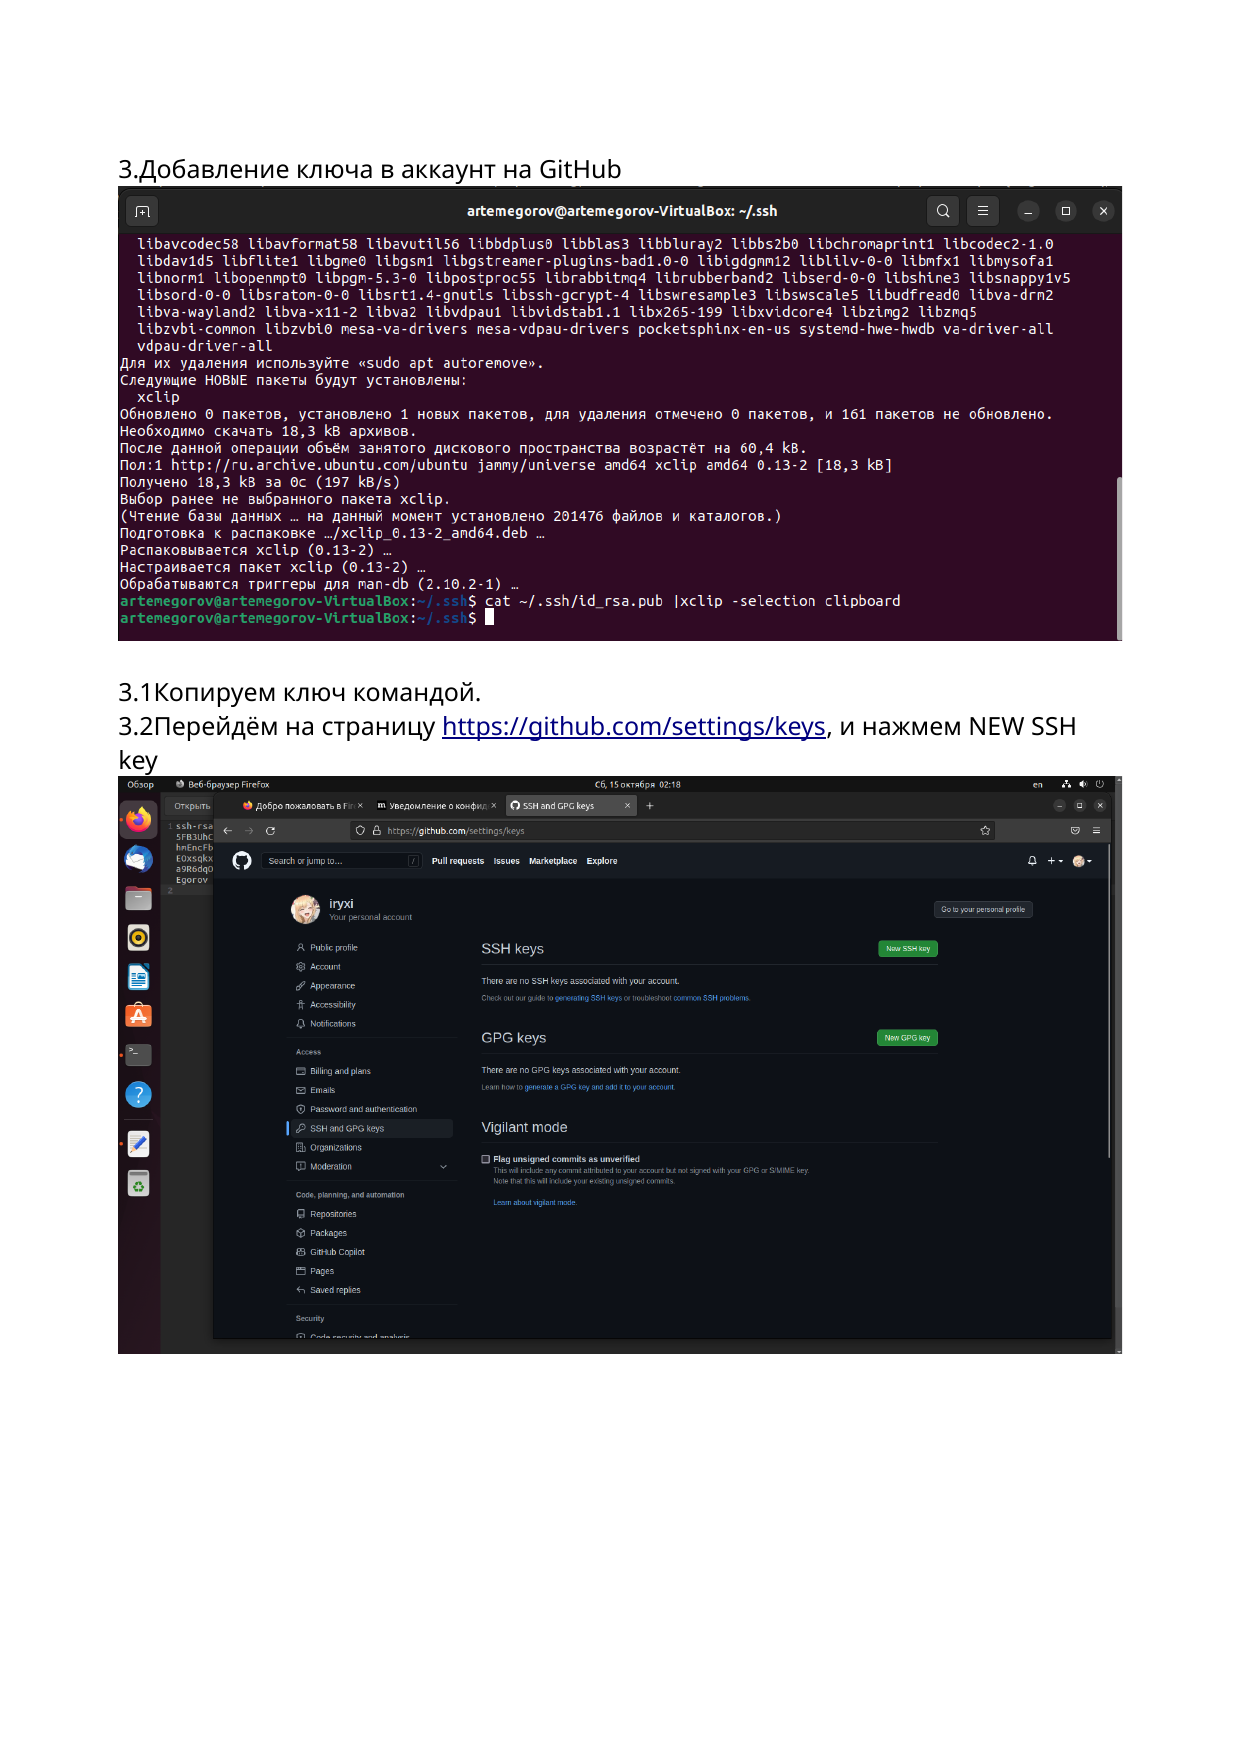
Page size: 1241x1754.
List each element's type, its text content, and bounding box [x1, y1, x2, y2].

picture [118, 776, 1123, 1354]
text 3.2Перейдём на страницу https://github.com/settings/keys, и нажмем NEW SSH key [118, 708, 1122, 776]
picture [118, 186, 1123, 641]
text 3.1Копируем ключ командой. [118, 674, 1122, 708]
text 3.Добавление ключа в аккаунт на GitHub [118, 152, 1122, 186]
